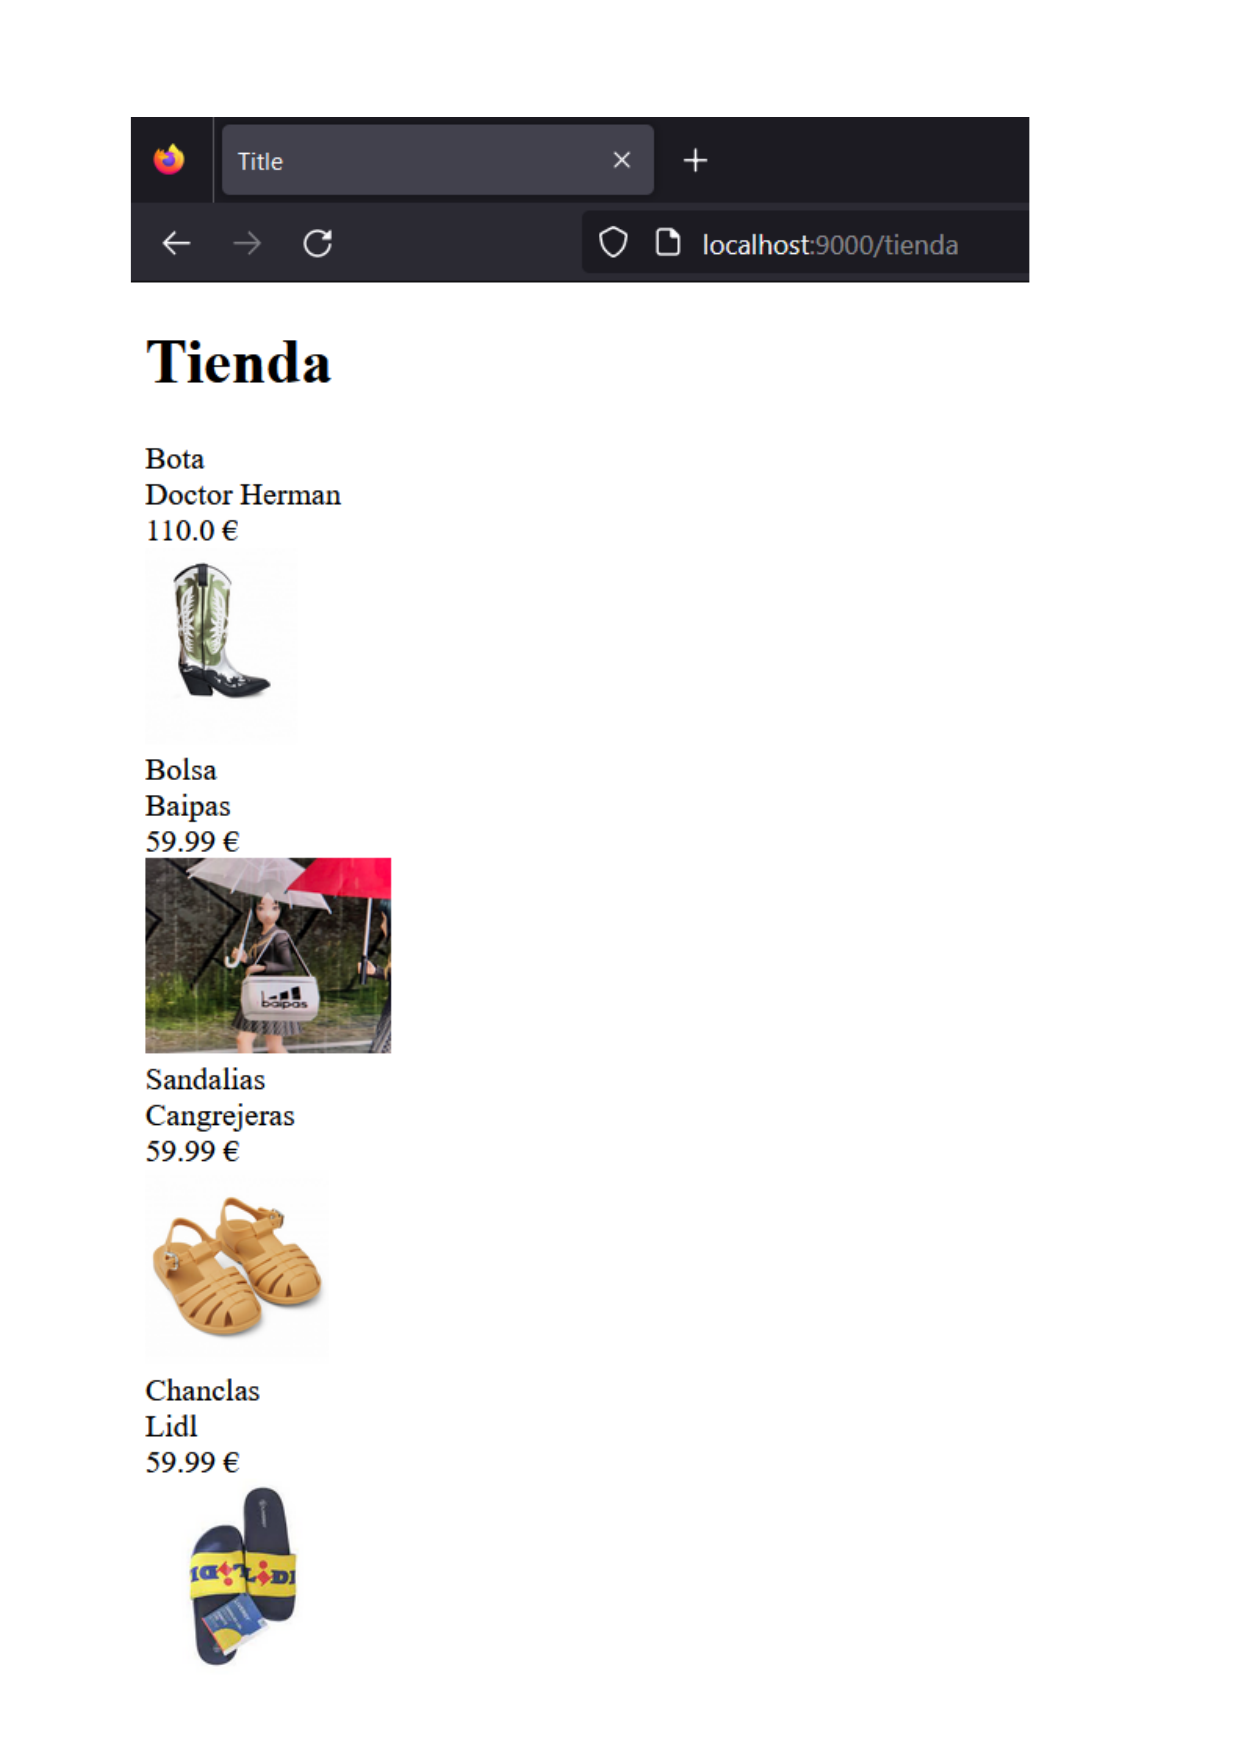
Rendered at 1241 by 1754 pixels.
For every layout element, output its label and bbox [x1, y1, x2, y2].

picture [130, 117, 1030, 1726]
